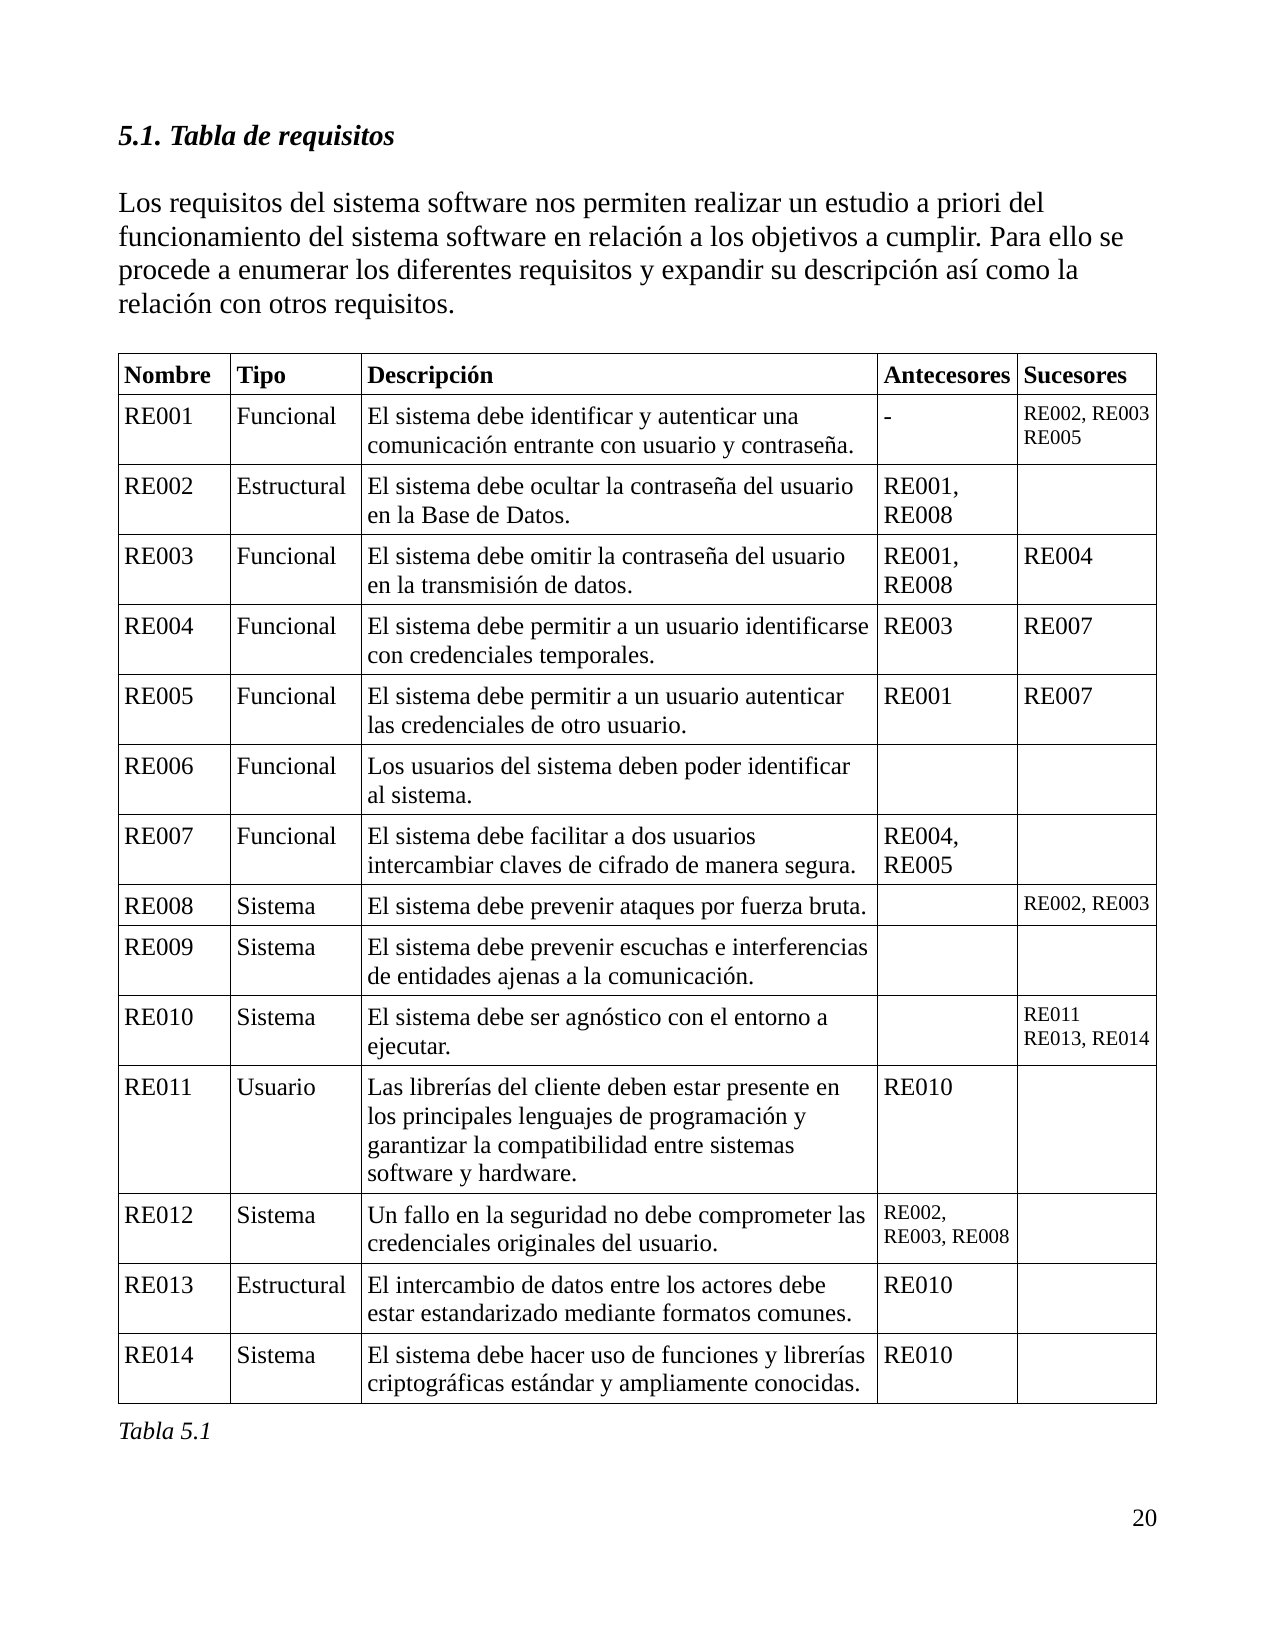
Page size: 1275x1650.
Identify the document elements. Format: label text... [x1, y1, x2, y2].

table_cell [1018, 1066, 1156, 1193]
text Los requisitos del sistema software nos permiten realizar un estudio a priori del funcionamiento del sistema software en relación a los objetivos a cumplir. Para ello se procede a enumerar los diferentes requisitos y expandir su descripción así como la relación con otros requisitos. [118, 185, 1157, 319]
table_cell RE004 [1018, 535, 1156, 604]
table_cell El sistema debe identificar y autenticar una comunicación entrante con usuario y contraseña. [362, 395, 877, 464]
table_cell RE004 [119, 605, 230, 674]
table_cell Usuario [231, 1066, 361, 1193]
table_cell Un fallo en la seguridad no debe comprometer las credenciales originales del usuario. [362, 1194, 877, 1263]
table_cell Las librerías del cliente deben estar presente en los principales lenguajes de programación y garantizar la compatibilidad entre sistemas software y hardware. [362, 1066, 877, 1193]
table_cell RE008 [119, 885, 230, 925]
table_cell El sistema debe facilitar a dos usuarios intercambiar claves de cifrado de manera segura. [362, 815, 877, 884]
table_header Sucesores [1018, 354, 1156, 394]
table_header Tipo [231, 354, 361, 394]
table_cell Estructural [231, 465, 361, 534]
table_cell El sistema debe ocultar la contraseña del usuario en la Base de Datos. [362, 465, 877, 534]
table_cell RE010 [878, 1334, 1017, 1403]
table_cell Sistema [231, 1334, 361, 1403]
table_cell Funcional [231, 395, 361, 464]
table_cell RE006 [119, 745, 230, 814]
table_cell RE001, RE008 [878, 465, 1017, 534]
table_cell RE013 [119, 1264, 230, 1333]
table_header Antecesores [878, 354, 1017, 394]
text 5.1. Tabla de requisitos [118, 118, 1157, 152]
table_cell Funcional [231, 745, 361, 814]
table_cell RE001, RE008 [878, 535, 1017, 604]
table_cell RE003 [119, 535, 230, 604]
table_cell [1018, 1194, 1156, 1263]
table_cell Sistema [231, 926, 361, 995]
table_cell El sistema debe prevenir ataques por fuerza bruta. [362, 885, 877, 925]
table_cell Los usuarios del sistema deben poder identificar al sistema. [362, 745, 877, 814]
table_cell RE007 [1018, 605, 1156, 674]
table_cell [1018, 465, 1156, 534]
table_cell Funcional [231, 535, 361, 604]
table_cell El sistema debe prevenir escuchas e interferencias de entidades ajenas a la comunicación. [362, 926, 877, 995]
table_cell [878, 926, 1017, 995]
table_cell [1018, 1264, 1156, 1333]
table_cell Funcional [231, 675, 361, 744]
table_cell RE014 [119, 1334, 230, 1403]
table_cell RE009 [119, 926, 230, 995]
table_cell El sistema debe permitir a un usuario autenticar las credenciales de otro usuario. [362, 675, 877, 744]
table_cell El intercambio de datos entre los actores debe estar estandarizado mediante formatos comunes. [362, 1264, 877, 1333]
table_cell RE003 [878, 605, 1017, 674]
table_cell [1018, 745, 1156, 814]
table_cell RE002, RE003 [1018, 885, 1156, 925]
table_cell [1018, 1334, 1156, 1403]
table_cell Sistema [231, 885, 361, 925]
table_cell RE005 [119, 675, 230, 744]
table_cell RE010 [878, 1066, 1017, 1193]
table_cell Sistema [231, 996, 361, 1065]
table_cell RE002, RE003, RE008 [878, 1194, 1017, 1263]
table_cell Funcional [231, 815, 361, 884]
table_cell RE011 RE013, RE014 [1018, 996, 1156, 1065]
table_cell RE002, RE003 RE005 [1018, 395, 1156, 464]
table_cell RE010 [119, 996, 230, 1065]
table_cell RE002 [119, 465, 230, 534]
table_cell [1018, 815, 1156, 884]
table_cell RE010 [878, 1264, 1017, 1333]
text Tabla 5.1 [118, 1416, 1157, 1445]
table_cell El sistema debe hacer uso de funciones y librerías criptográficas estándar y ampliamente conocidas. [362, 1334, 877, 1403]
table_cell [1018, 926, 1156, 995]
table_cell [878, 745, 1017, 814]
table_header Nombre [119, 354, 230, 394]
table_cell - [878, 395, 1017, 464]
table_cell RE007 [119, 815, 230, 884]
table_cell Funcional [231, 605, 361, 674]
table_cell RE011 [119, 1066, 230, 1193]
table_cell RE007 [1018, 675, 1156, 744]
table_cell RE001 [119, 395, 230, 464]
table_cell RE001 [878, 675, 1017, 744]
table_cell Estructural [231, 1264, 361, 1333]
table_cell [878, 885, 1017, 925]
table_cell El sistema debe permitir a un usuario identificarse con credenciales temporales. [362, 605, 877, 674]
table_cell [878, 996, 1017, 1065]
table_cell Sistema [231, 1194, 361, 1263]
table_cell El sistema debe omitir la contraseña del usuario en la transmisión de datos. [362, 535, 877, 604]
table_cell El sistema debe ser agnóstico con el entorno a ejecutar. [362, 996, 877, 1065]
table_cell RE004, RE005 [878, 815, 1017, 884]
table_header Descripción [362, 354, 877, 394]
table_cell RE012 [119, 1194, 230, 1263]
